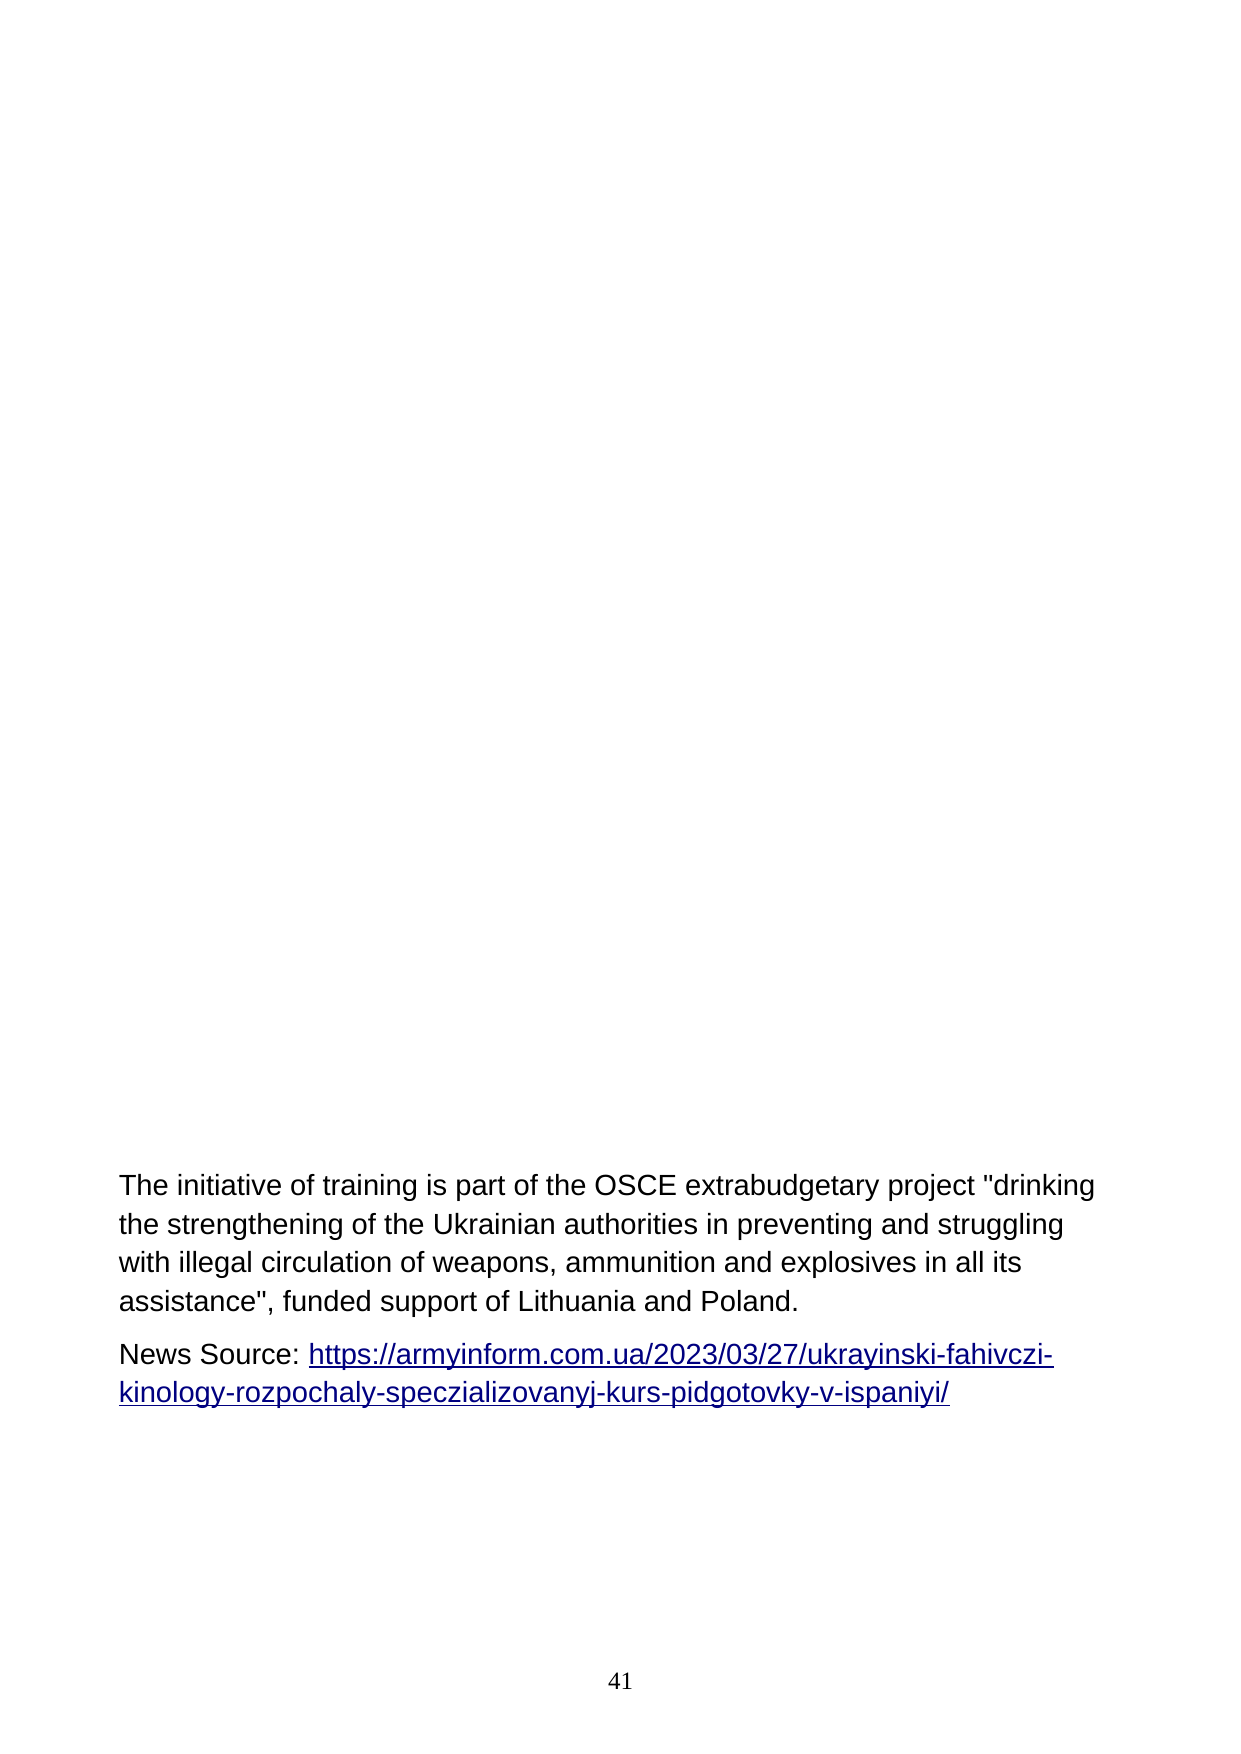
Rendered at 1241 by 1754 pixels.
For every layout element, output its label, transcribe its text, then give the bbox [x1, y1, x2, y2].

text News Source: https://armyinform.com.ua/2023/03/27/ukrayinski-fahivczi-kinology-rozpochaly-speczializovanyj-kurs-pidgotovky-v-ispaniyi/ [118, 1337, 1122, 1409]
text The initiative of training is part of the OSCE extrabudgetary project "drinking the strengthening of the Ukrainian authorities in preventing and struggling with illegal circulation of weapons, ammunition and explosives in all its assistance", funded support of Lithuania and Poland. [118, 118, 1122, 1317]
